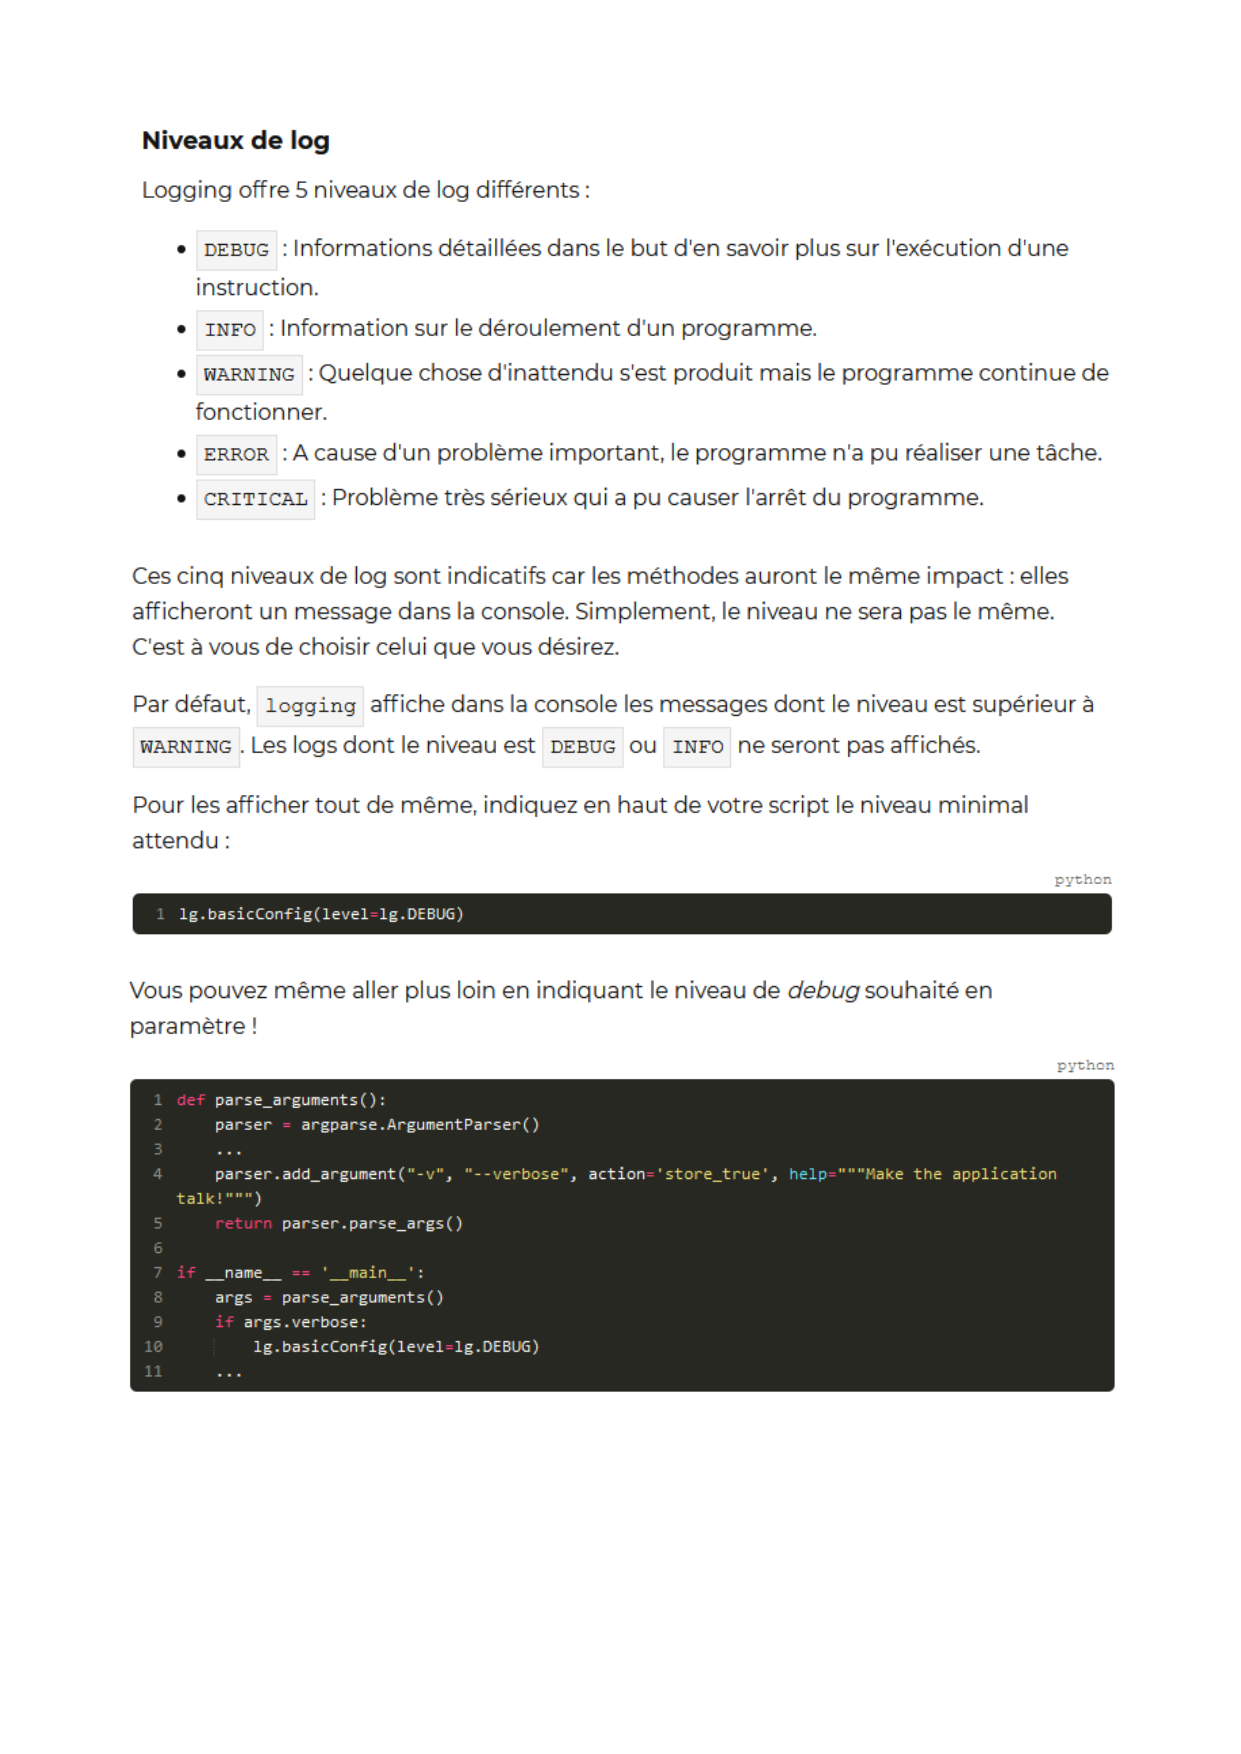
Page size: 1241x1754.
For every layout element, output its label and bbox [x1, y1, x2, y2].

picture [118, 118, 1123, 527]
picture [118, 972, 1123, 1396]
picture [118, 555, 1123, 944]
